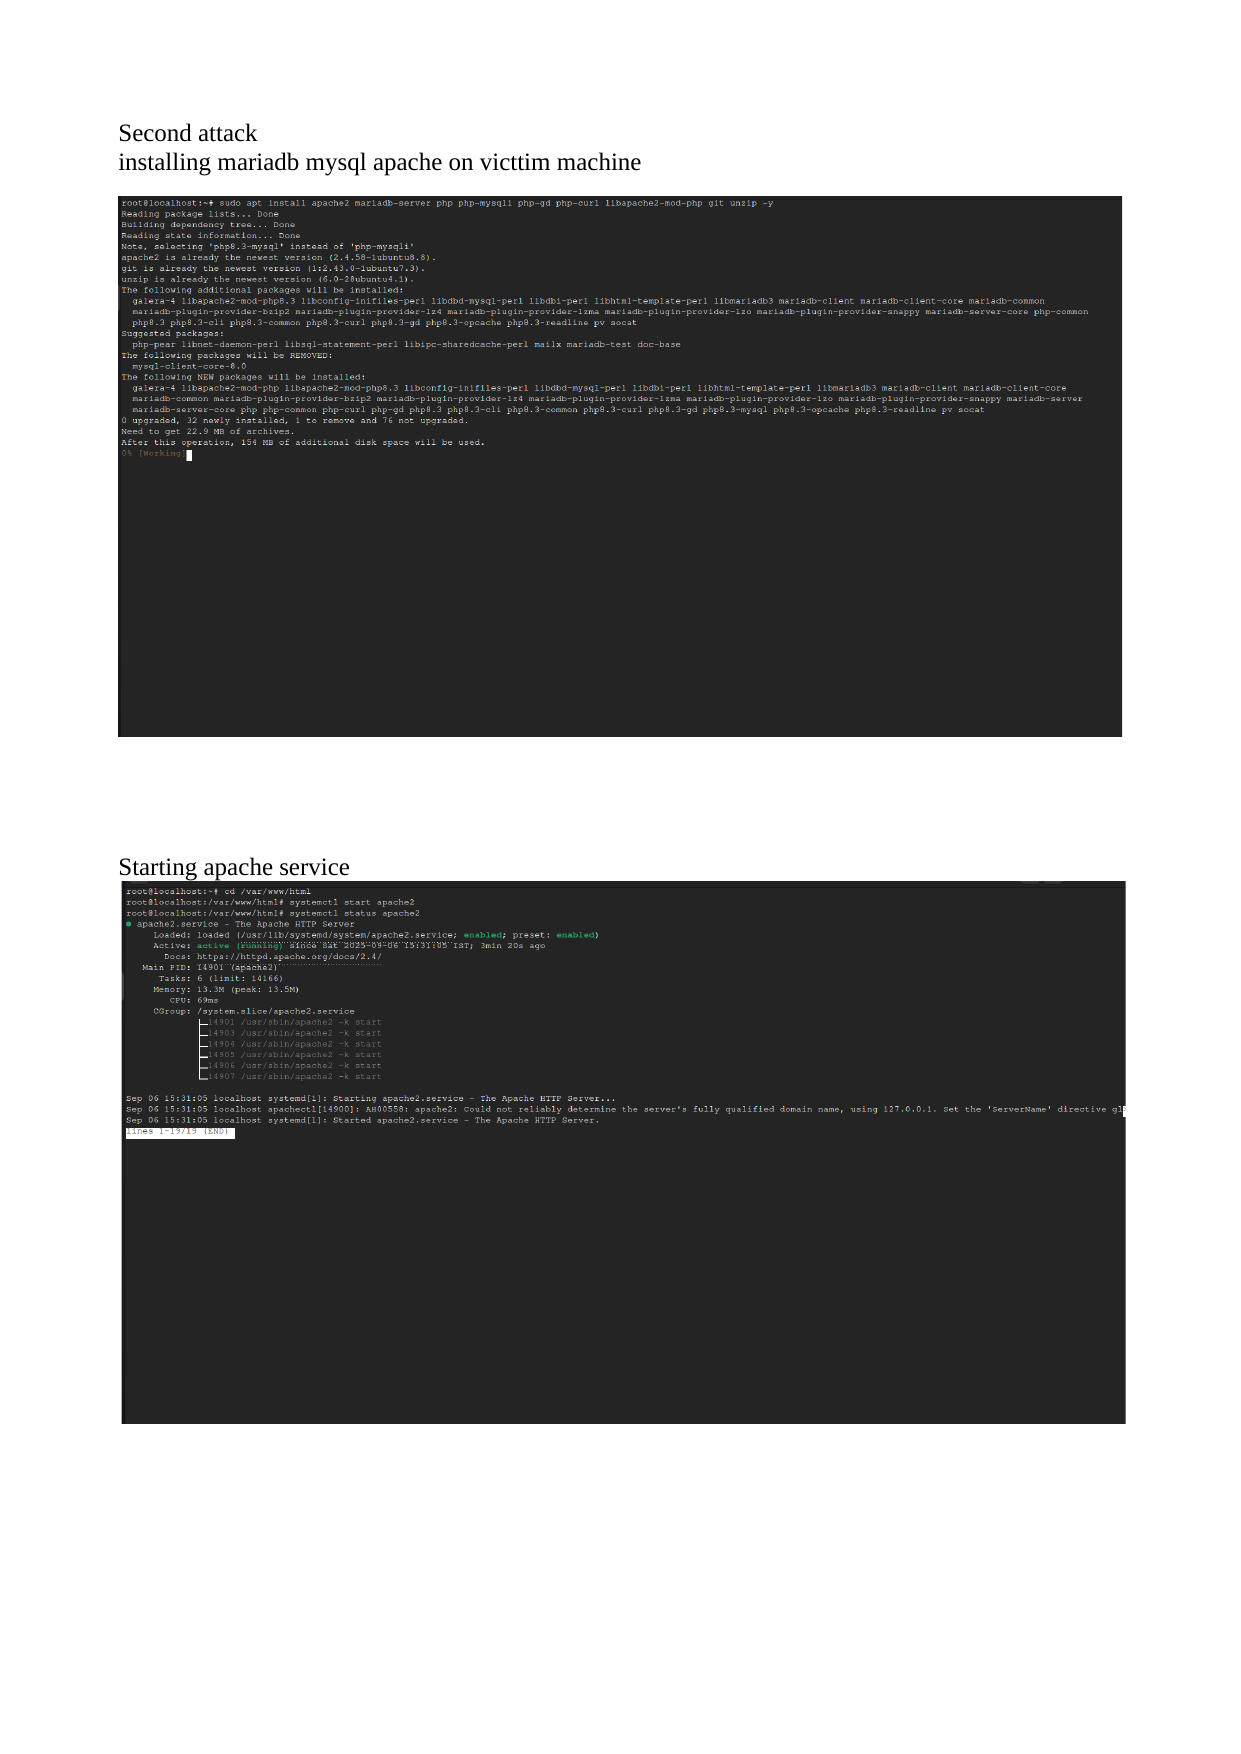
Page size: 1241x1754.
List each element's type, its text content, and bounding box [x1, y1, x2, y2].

picture [118, 196, 1123, 737]
text Second attack installing mariadb mysql apache on victtim machine [118, 118, 1122, 196]
picture [121, 881, 1126, 1424]
text Starting apache service [118, 737, 1122, 1596]
